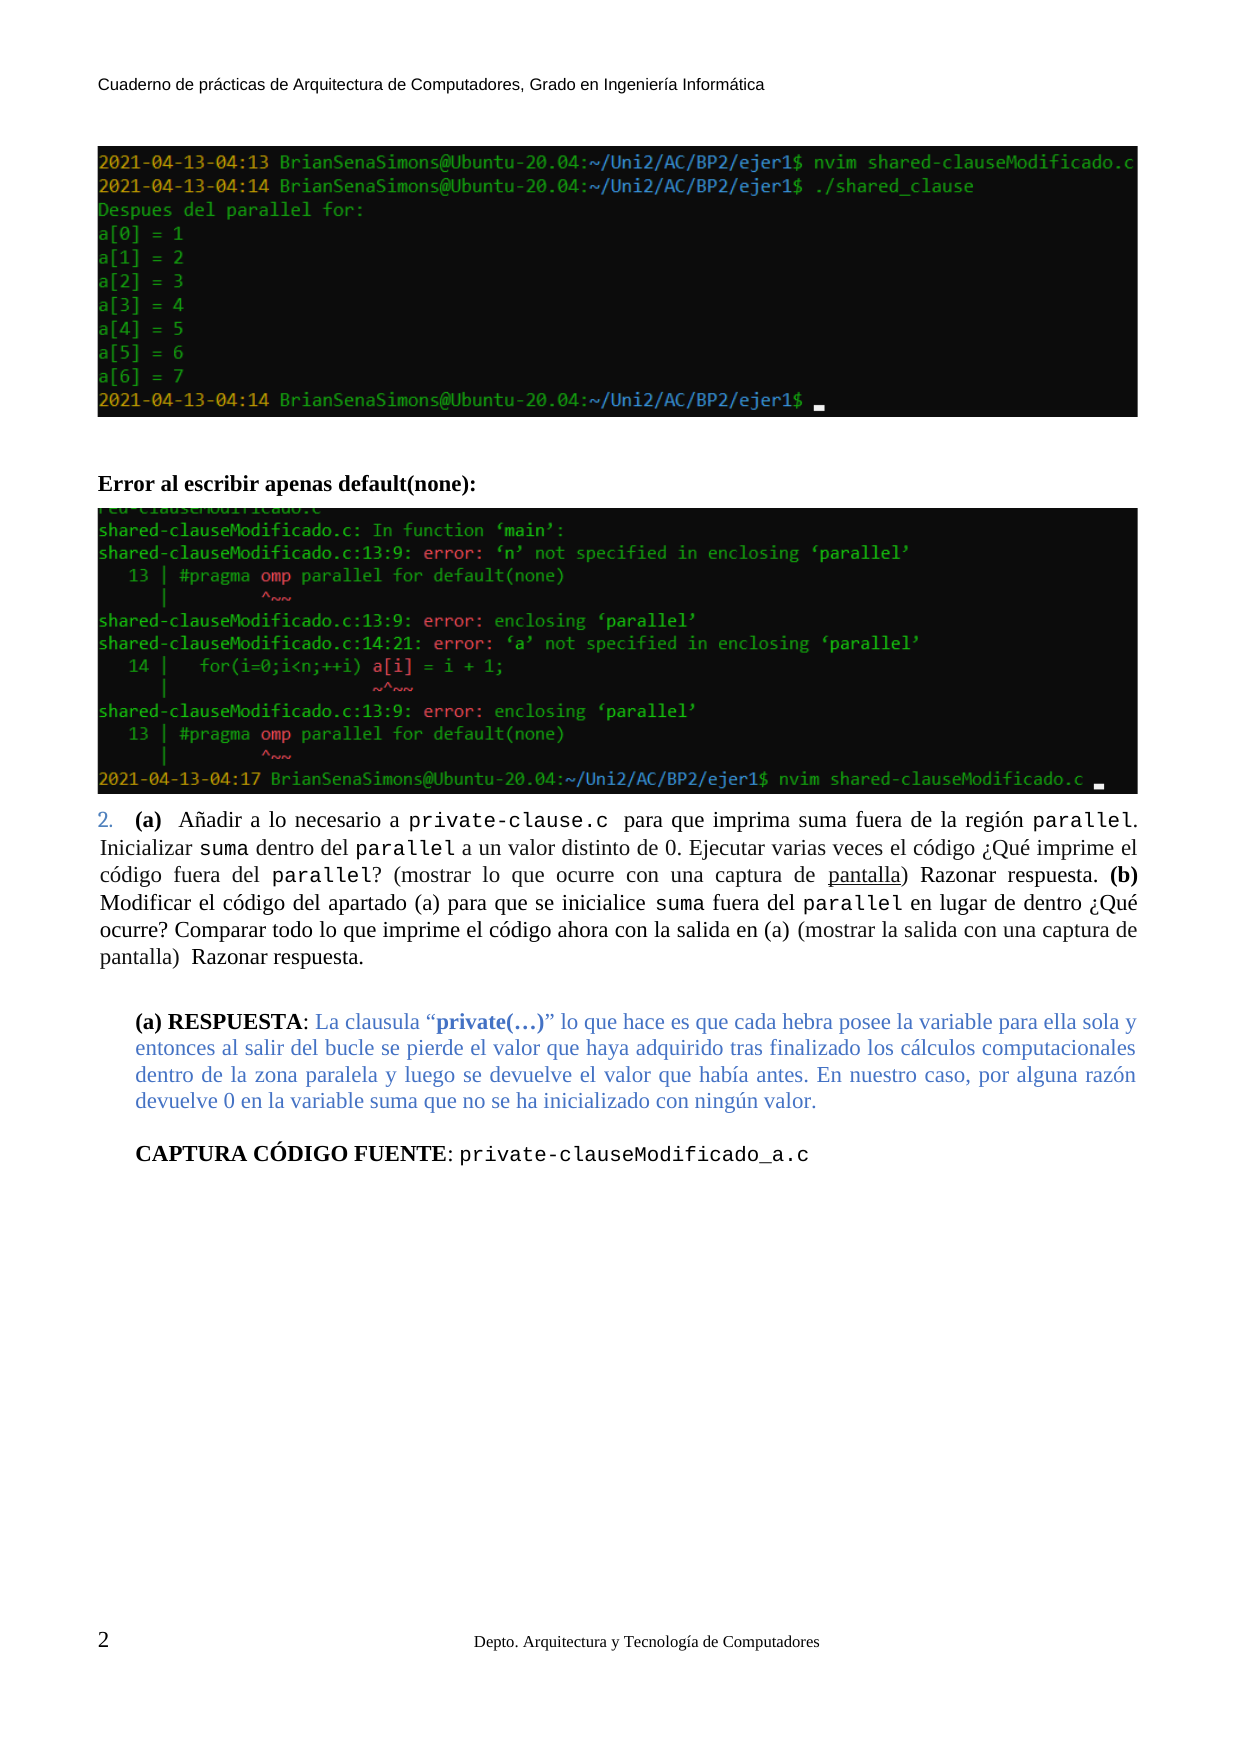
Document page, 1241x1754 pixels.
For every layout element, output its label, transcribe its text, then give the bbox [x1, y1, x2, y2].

list (a) Añadir a lo necesario a private-clause.c para que imprima suma fuera de la región parallel. Inicializar suma dentro del parallel a un valor distinto de 0. Ejecutar varias veces el código ¿Qué imprime el código fuera del parallel? (mostrar lo que ocurre con una captura de pantalla) Razonar respuesta. (b) Modificar el código del apartado (a) para que se inicialice suma fuera del parallel en lugar de dentro ¿Qué ocurre? Comparar todo lo que imprime el código ahora con la salida en (a) (mostrar la salida con una captura de pantalla) Razonar respuesta. [98, 806, 1138, 969]
text (a) RESPUESTA: La clausula “private(…)” lo que hace es que cada hebra posee la variable para ella sola y entonces al salir del bucle se pierde el valor que haya adquirido tras finalizado los cálculos computacionales dentro de la zona paralela y luego se devuelve el valor que había antes. En nuestro caso, por alguna razón devuelve 0 en la variable suma que no se ha inicializado con ningún valor. [135, 1008, 1138, 1113]
text CAPTURA CÓDIGO FUENTE: private-clauseModificado_a.c [135, 1140, 1138, 1167]
text Error al escribir apenas default(none): [98, 469, 1138, 496]
